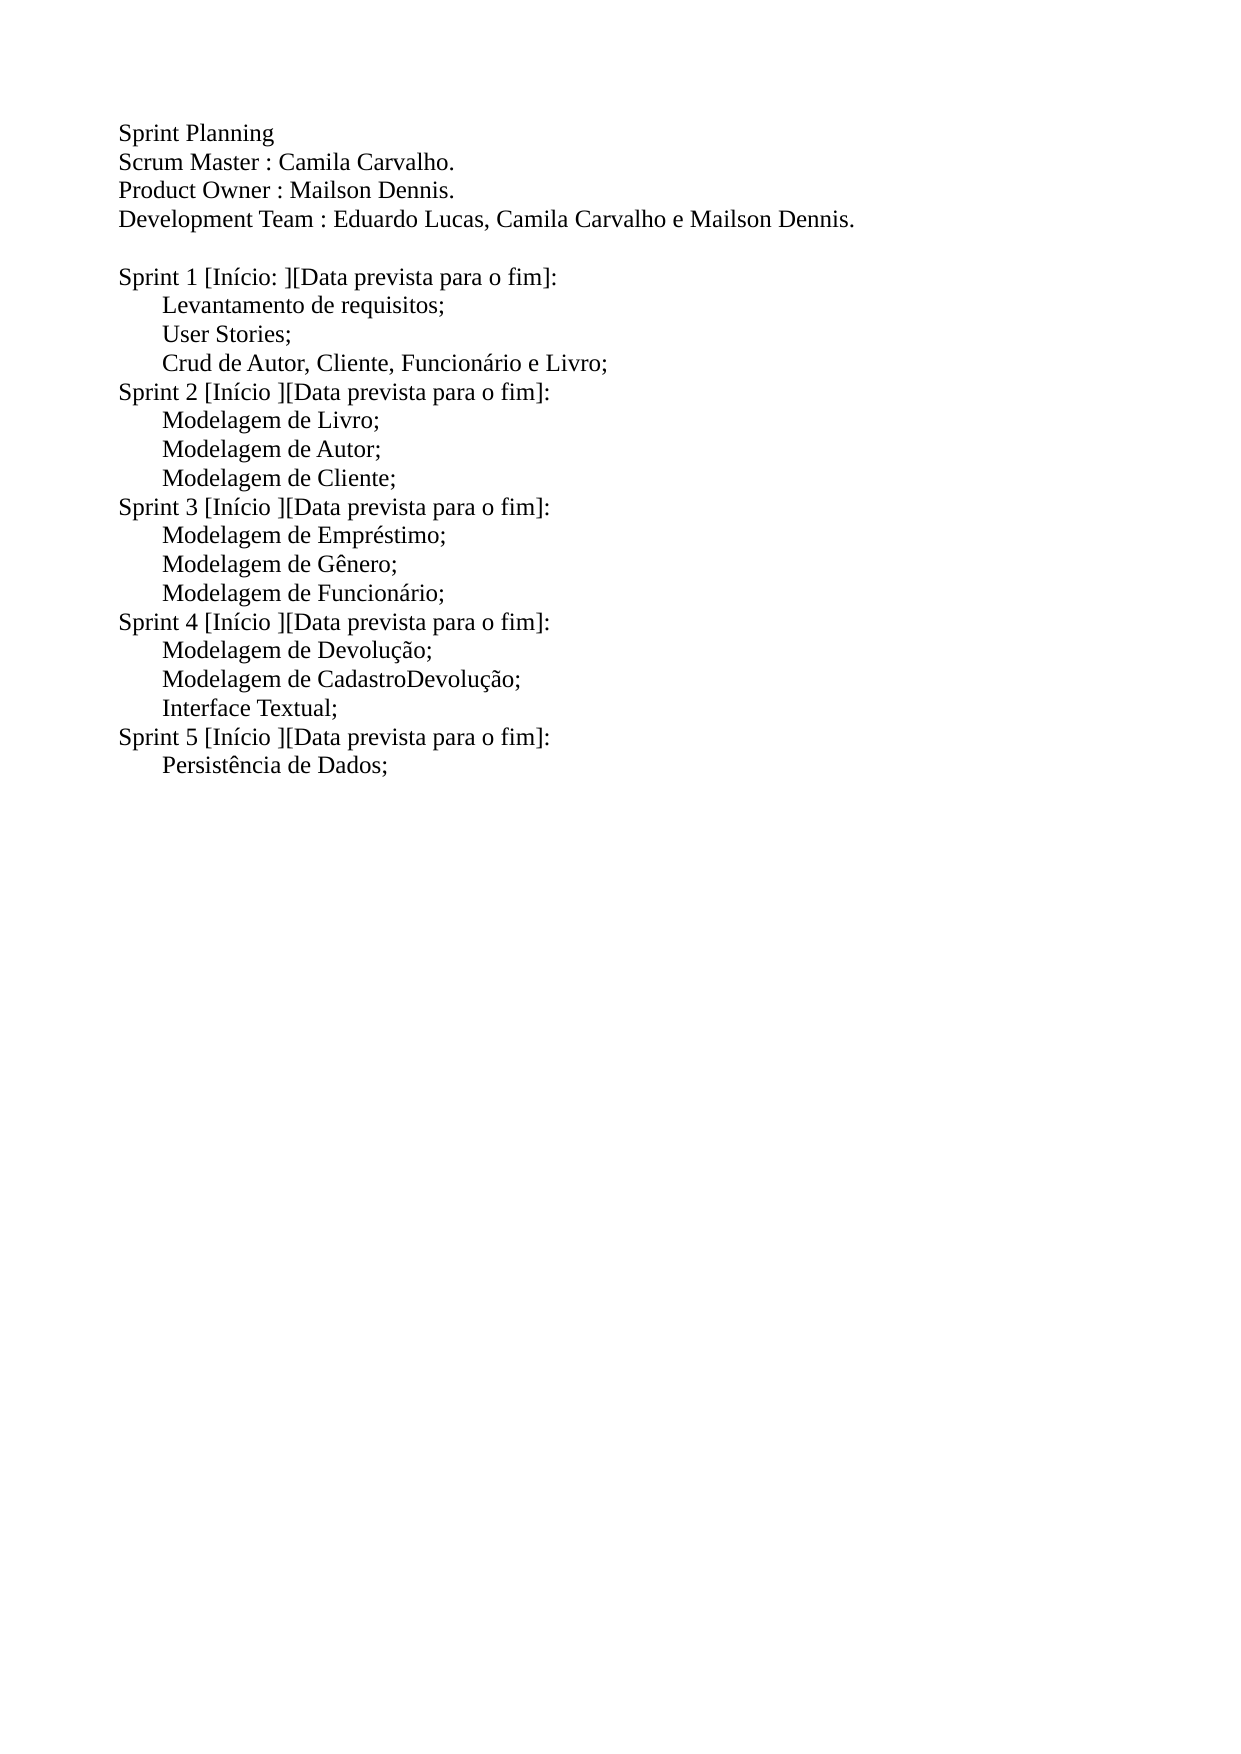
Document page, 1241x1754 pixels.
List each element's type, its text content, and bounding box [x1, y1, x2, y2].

text Sprint 3 [Início ][Data prevista para o fim]: [118, 492, 1122, 521]
text User Stories; [118, 319, 1122, 348]
text Crud de Autor, Cliente, Funcionário e Livro; [118, 348, 1122, 377]
text Modelagem de Livro; [118, 406, 1122, 434]
text Persistência de Dados; [118, 751, 1122, 779]
text Interface Textual; [118, 693, 1122, 722]
text Sprint 1 [Início: ][Data prevista para o fim]: [118, 262, 1122, 291]
text Scrum Master : Camila Carvalho. [118, 147, 1122, 176]
text Modelagem de Autor; [118, 434, 1122, 463]
text Sprint 2 [Início ][Data prevista para o fim]: [118, 377, 1122, 406]
text Product Owner : Mailson Dennis. [118, 176, 1122, 204]
text Levantamento de requisitos; [118, 291, 1122, 319]
text Development Team : Eduardo Lucas, Camila Carvalho e Mailson Dennis. [118, 204, 1122, 233]
text Sprint 5 [Início ][Data prevista para o fim]: [118, 722, 1122, 751]
text Modelagem de CadastroDevolução; [118, 664, 1122, 693]
text Sprint 4 [Início ][Data prevista para o fim]: [118, 607, 1122, 636]
text Modelagem de Devolução; [118, 636, 1122, 664]
text Modelagem de Cliente; [118, 463, 1122, 492]
text Modelagem de Empréstimo; [118, 521, 1122, 549]
text Sprint Planning [118, 118, 1122, 147]
text Modelagem de Funcionário; [118, 578, 1122, 607]
text Modelagem de Gênero; [118, 549, 1122, 578]
